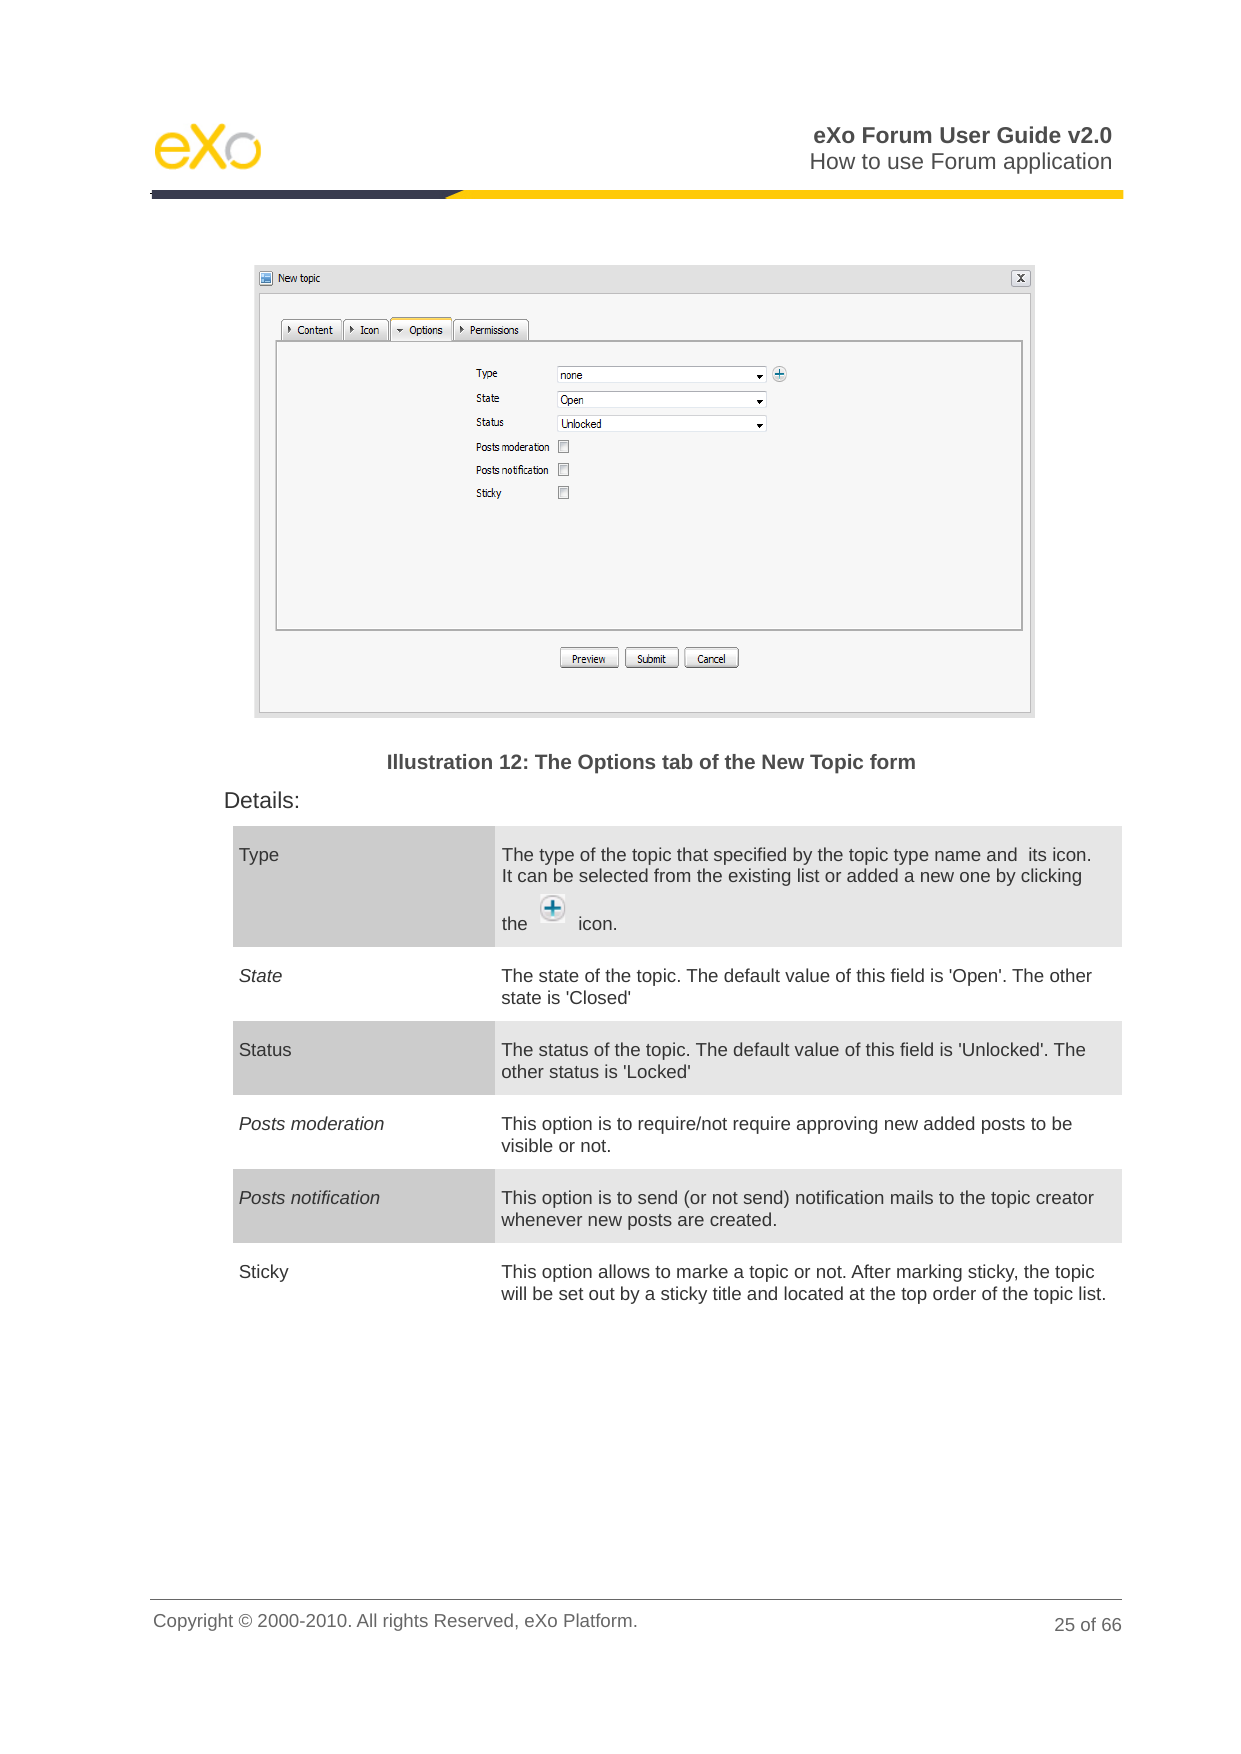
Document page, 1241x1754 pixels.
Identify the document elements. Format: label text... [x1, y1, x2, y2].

table_header Type [233, 826, 495, 947]
picture [540, 894, 566, 923]
table_cell This option is to send (or not send) notification mails to the topic creator whenever new posts are created. [495, 1169, 1122, 1243]
table_cell Sticky [233, 1244, 495, 1317]
text Illustration 12: The Options tab of the New Topic form [202, 317, 1101, 773]
table_cell State [233, 947, 495, 1021]
text Details: [150, 223, 1122, 813]
picture [155, 123, 262, 170]
table_cell The state of the topic. The default value of this field is 'Open'. The other state is 'Closed' [495, 947, 1122, 1021]
table_cell Status [233, 1021, 495, 1095]
table_cell Posts notification [233, 1169, 495, 1243]
table_header The type of the topic that specified by the topic type name and its icon. It can be selected from the existing list or added a new one by clicking the icon. [495, 826, 1122, 947]
picture [254, 265, 1035, 718]
table_cell Posts moderation [233, 1095, 495, 1169]
table_cell This option is to require/not require approving new added posts to be visible or not. [495, 1095, 1122, 1169]
table_cell This option allows to marke a topic or not. After marking sticky, the topic will be set out by a sticky title and located at the top order of the topic list. [495, 1244, 1122, 1317]
picture [151, 190, 1124, 199]
table_cell The status of the topic. The default value of this field is 'Unlocked'. The other status is 'Locked' [495, 1021, 1122, 1095]
